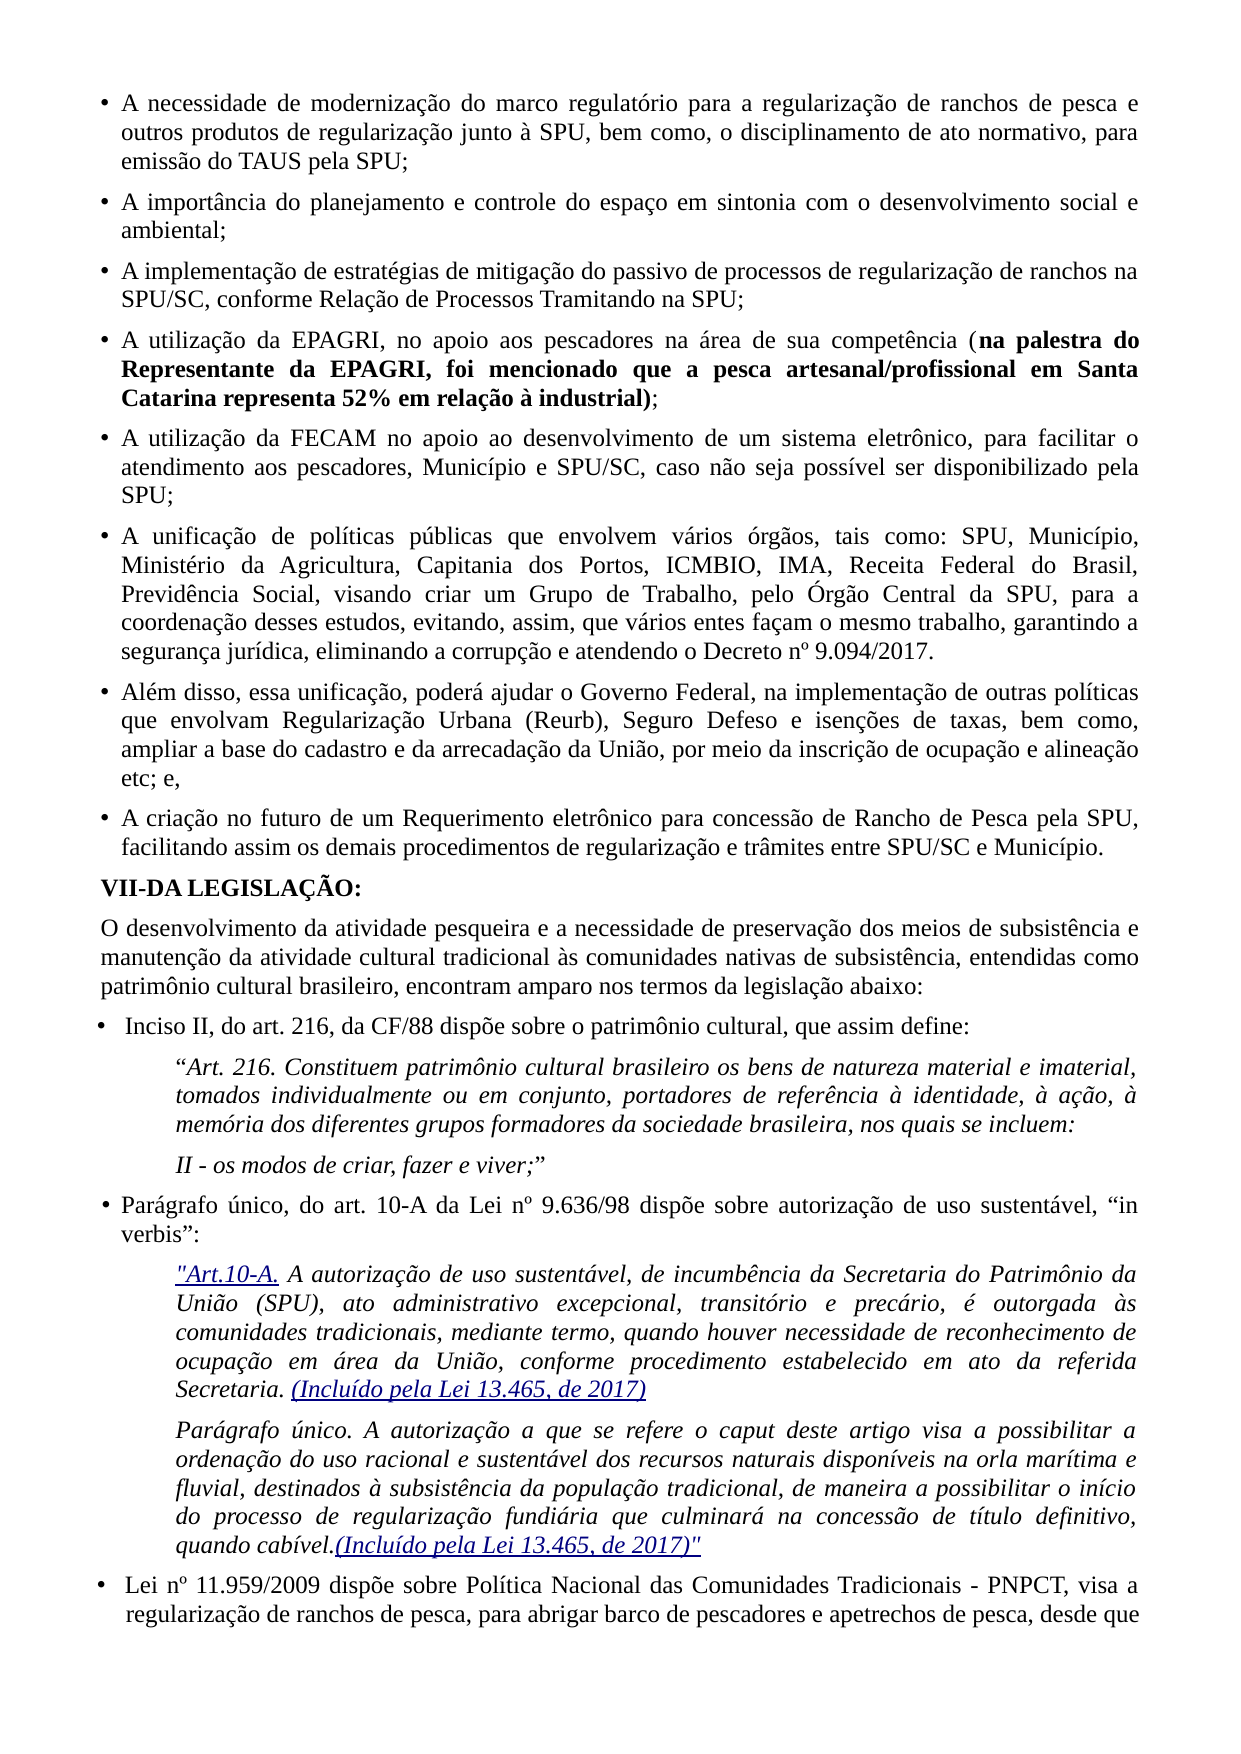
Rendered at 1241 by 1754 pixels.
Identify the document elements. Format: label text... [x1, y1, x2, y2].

list Além disso, essa unificação, poderá ajudar o Governo Federal, na implementação de outras políticas que envolvam Regularização Urbana (Reurb), Seguro Defeso e isenções de taxas, bem como, ampliar a base do cadastro e da arrecadação da União, por meio da inscrição de ocupação e alineação etc; e, [100, 677, 1140, 792]
list A importância do planejamento e controle do espaço em sintonia com o desenvolvimento social e ambiental; [100, 187, 1140, 244]
list “Art. 216. Constituem patrimônio cultural brasileiro os bens de natureza material e imaterial, tomados individualmente ou em conjunto, portadores de referência à identidade, à ação, à memória dos diferentes grupos formadores da sociedade brasileira, nos quais se incluem: [138, 1052, 1140, 1138]
list A unificação de políticas públicas que envolvem vários órgãos, tais como: SPU, Município, Ministério da Agricultura, Capitania dos Portos, ICMBIO, IMA, Receita Federal do Brasil, Previdência Social, visando criar um Grupo de Trabalho, pelo Órgão Central da SPU, para a coordenação desses estudos, evitando, assim, que vários entes façam o mesmo trabalho, garantindo a segurança jurídica, eliminando a corrupção e atendendo o Decreto nº 9.094/2017. [100, 521, 1140, 665]
text VII-DA LEGISLAÇÃO: [100, 873, 1140, 901]
list II - os modos de criar, fazer e viver;” [138, 1150, 1140, 1178]
list Inciso II, do art. 216, da CF/88 dispõe sobre o patrimônio cultural, que assim define: [97, 1011, 1140, 1040]
list Lei nº 11.959/2009 dispõe sobre Política Nacional das Comunidades Tradicionais - PNPCT, visa a regularização de ranchos de pesca, para abrigar barco de pescadores e apetrechos de pesca, desde que [97, 1571, 1140, 1628]
list A criação no futuro de um Requerimento eletrônico para concessão de Rancho de Pesca pela SPU, facilitando assim os demais procedimentos de regularização e trâmites entre SPU/SC e Município. [100, 803, 1140, 861]
list A utilização da FECAM no apoio ao desenvolvimento de um sistema eletrônico, para facilitar o atendimento aos pescadores, Município e SPU/SC, caso não seja possível ser disponibilizado pela SPU; [100, 423, 1140, 509]
list A utilização da EPAGRI, no apoio aos pescadores na área de sua competência (na palestra do Representante da EPAGRI, foi mencionado que a pesca artesanal/profissional em Santa Catarina representa 52% em relação à industrial); [100, 325, 1140, 411]
list A necessidade de modernização do marco regulatório para a regularização de ranchos de pesca e outros produtos de regularização junto à SPU, bem como, o disciplinamento de ato normativo, para emissão do TAUS pela SPU; [100, 88, 1140, 175]
text O desenvolvimento da atividade pesqueira e a necessidade de preservação dos meios de subsistência e manutenção da atividade cultural tradicional às comunidades nativas de subsistência, entendidas como patrimônio cultural brasileiro, encontram amparo nos termos da legislação abaixo: [100, 913, 1140, 999]
list A implementação de estratégias de mitigação do passivo de processos de regularização de ranchos na SPU/SC, conforme Relação de Processos Tramitando na SPU; [100, 256, 1140, 313]
list Parágrafo único. A autorização a que se refere o caput deste artigo visa a possibilitar a ordenação do uso racional e sustentável dos recursos naturais disponíveis na orla marítima e fluvial, destinados à subsistência da população tradicional, de maneira a possibilitar o início do processo de regularização fundiária que culminará na concessão de título definitivo, quando cabível.(Incluído pela Lei 13.465, de 2017)" [138, 1415, 1140, 1559]
list Parágrafo único, do art. 10-A da Lei nº 9.636/98 dispõe sobre autorização de uso sustentável, “in verbis”: [102, 1190, 1140, 1248]
list "Art.10-A. A autorização de uso sustentável, de incumbência da Secretaria do Patrimônio da União (SPU), ato administrativo excepcional, transitório e precário, é outorgada às comunidades tradicionais, mediante termo, quando houver necessidade de reconhecimento de ocupação em área da União, conforme procedimento estabelecido em ato da referida Secretaria. (Incluído pela Lei 13.465, de 2017) [138, 1259, 1140, 1403]
